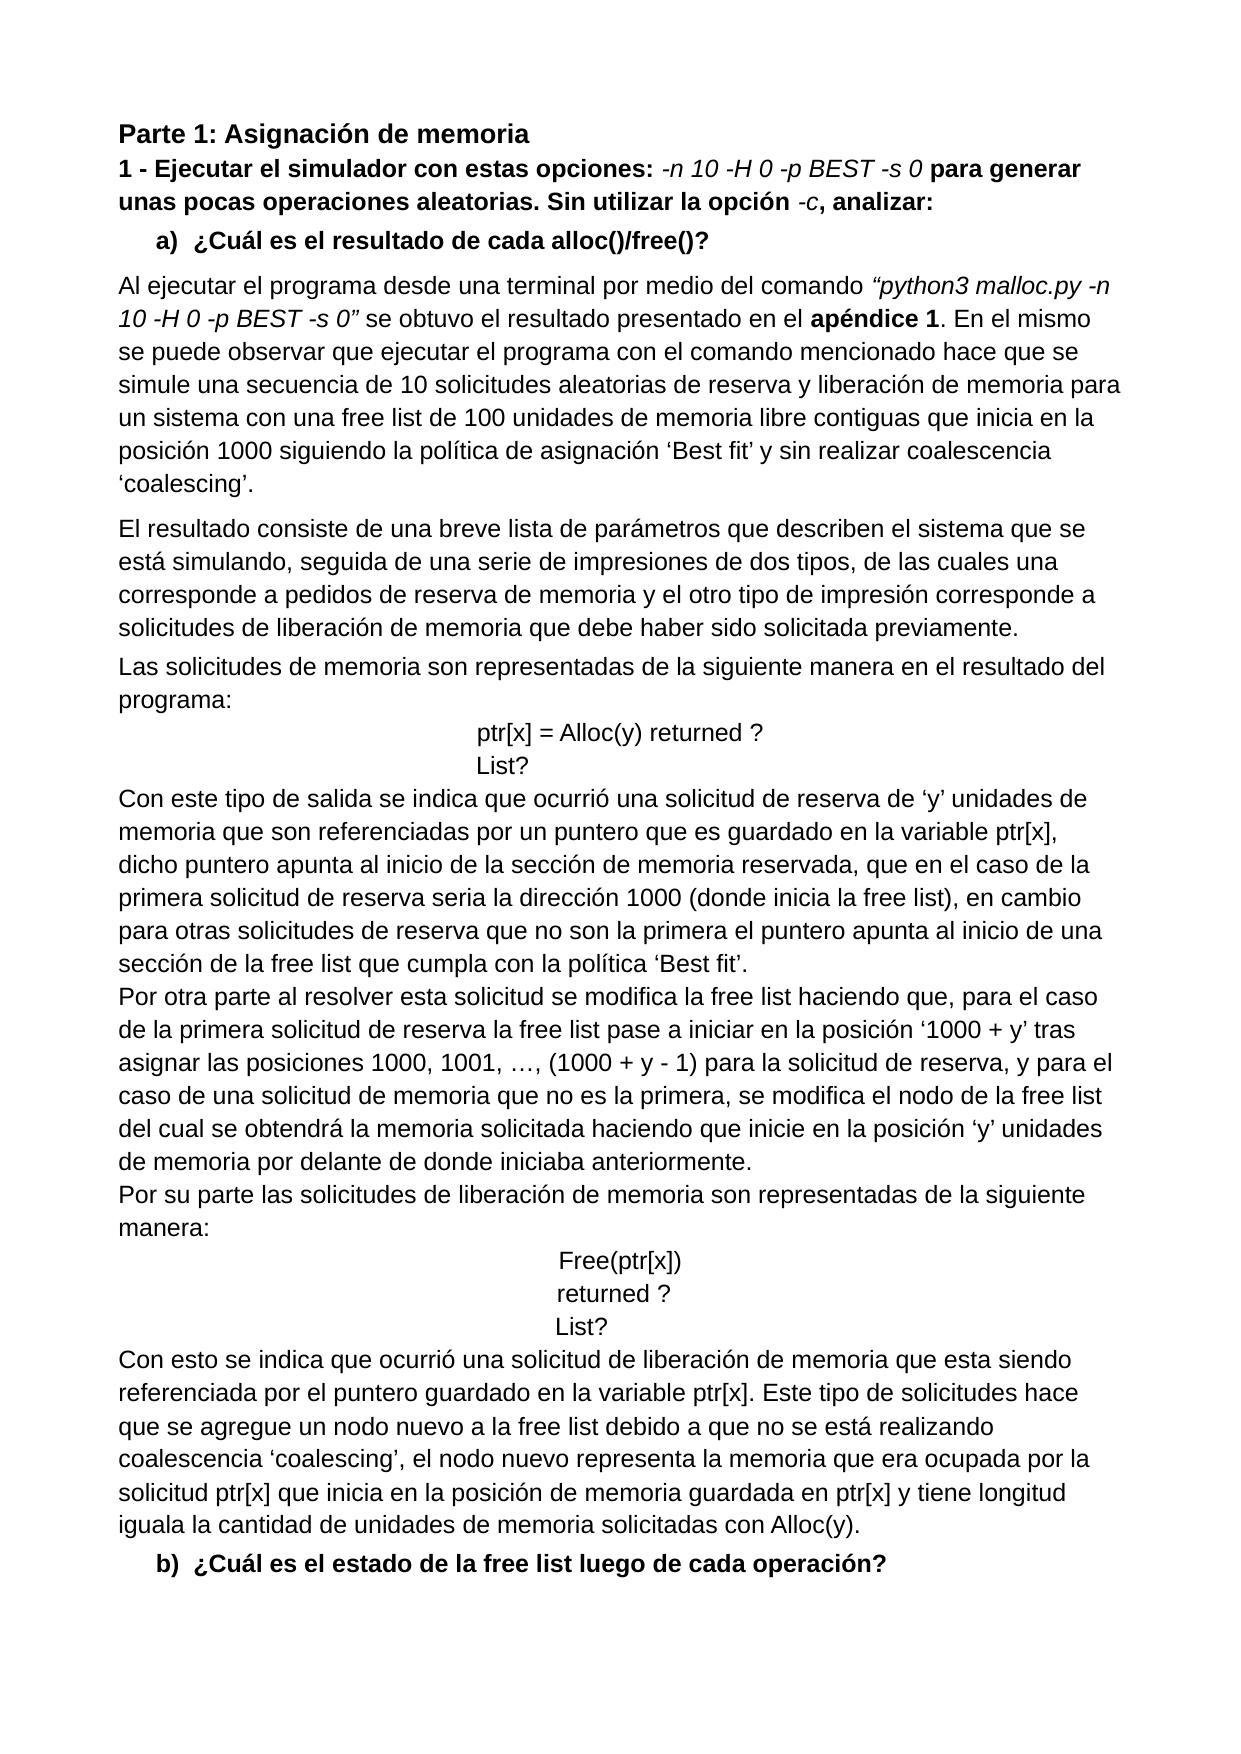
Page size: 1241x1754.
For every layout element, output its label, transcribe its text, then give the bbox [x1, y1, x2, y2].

text Al ejecutar el programa desde una terminal por medio del comando “python3 malloc.py -n 10 -H 0 -p BEST -s 0” se obtuvo el resultado presentado en el apéndice 1. En el mismo se puede observar que ejecutar el programa con el comando mencionado hace que se simule una secuencia de 10 solicitudes aleatorias de reserva y liberación de memoria para un sistema con una free list de 100 unidades de memoria libre contiguas que inicia en la posición 1000 siguiendo la política de asignación ‘Best fit’ y sin realizar coalescencia ‘coalescing’. [118, 271, 1122, 498]
text returned ? [118, 1279, 1122, 1308]
text Free(ptr[x]) [118, 1246, 1122, 1275]
list ¿Cuál es el resultado de cada alloc()/free()? [156, 226, 1122, 255]
text ptr[x] = Alloc(y) returned ? [118, 718, 1122, 747]
text Por su parte las solicitudes de liberación de memoria son representadas de la siguiente manera: [118, 1180, 1122, 1242]
text El resultado consiste de una breve lista de parámetros que describen el sistema que se está simulando, seguida de una serie de impresiones de dos tipos, de las cuales una corresponde a pedidos de reserva de memoria y el otro tipo de impresión corresponde a solicitudes de liberación de memoria que debe haber sido solicitada previamente. [118, 514, 1122, 642]
text 1 - Ejecutar el simulador con estas opciones: -n 10 -H 0 -p BEST -s 0 para generar unas pocas operaciones aleatorias. Sin utilizar la opción -c, analizar: [118, 154, 1122, 216]
text Las solicitudes de memoria son representadas de la siguiente manera en el resultado del programa: [118, 652, 1122, 714]
text List? [118, 1312, 1122, 1341]
text Por otra parte al resolver esta solicitud se modifica la free list haciendo que, para el caso de la primera solicitud de reserva la free list pase a iniciar en la posición ‘1000 + y’ tras asignar las posiciones 1000, 1001, …, (1000 + y - 1) para la solicitud de reserva, y para el caso de una solicitud de memoria que no es la primera, se modifica el nodo de la free list del cual se obtendrá la memoria solicitada haciendo que inicie en la posición ‘y’ unidades de memoria por delante de donde iniciaba anteriormente. [118, 982, 1122, 1176]
text Parte 1: Asignación de memoria [118, 118, 1122, 149]
text List? [118, 751, 1122, 780]
text Con este tipo de salida se indica que ocurrió una solicitud de reserva de ‘y’ unidades de memoria que son referenciadas por un puntero que es guardado en la variable ptr[x], dicho puntero apunta al inicio de la sección de memoria reservada, que en el caso de la primera solicitud de reserva seria la dirección 1000 (donde inicia la free list), en cambio para otras solicitudes de reserva que no son la primera el puntero apunta al inicio de una sección de la free list que cumpla con la política ‘Best fit’. [118, 784, 1122, 978]
text Con esto se indica que ocurrió una solicitud de liberación de memoria que esta siendo referenciada por el puntero guardado en la variable ptr[x]. Este tipo de solicitudes hace que se agregue un nodo nuevo a la free list debido a que no se está realizando coalescencia ‘coalescing’, el nodo nuevo representa la memoria que era ocupada por la solicitud ptr[x] que inicia en la posición de memoria guardada en ptr[x] y tiene longitud iguala la cantidad de unidades de memoria solicitadas con Alloc(y). [118, 1345, 1122, 1539]
list ¿Cuál es el estado de la free list luego de cada operación? [156, 1549, 1122, 1578]
